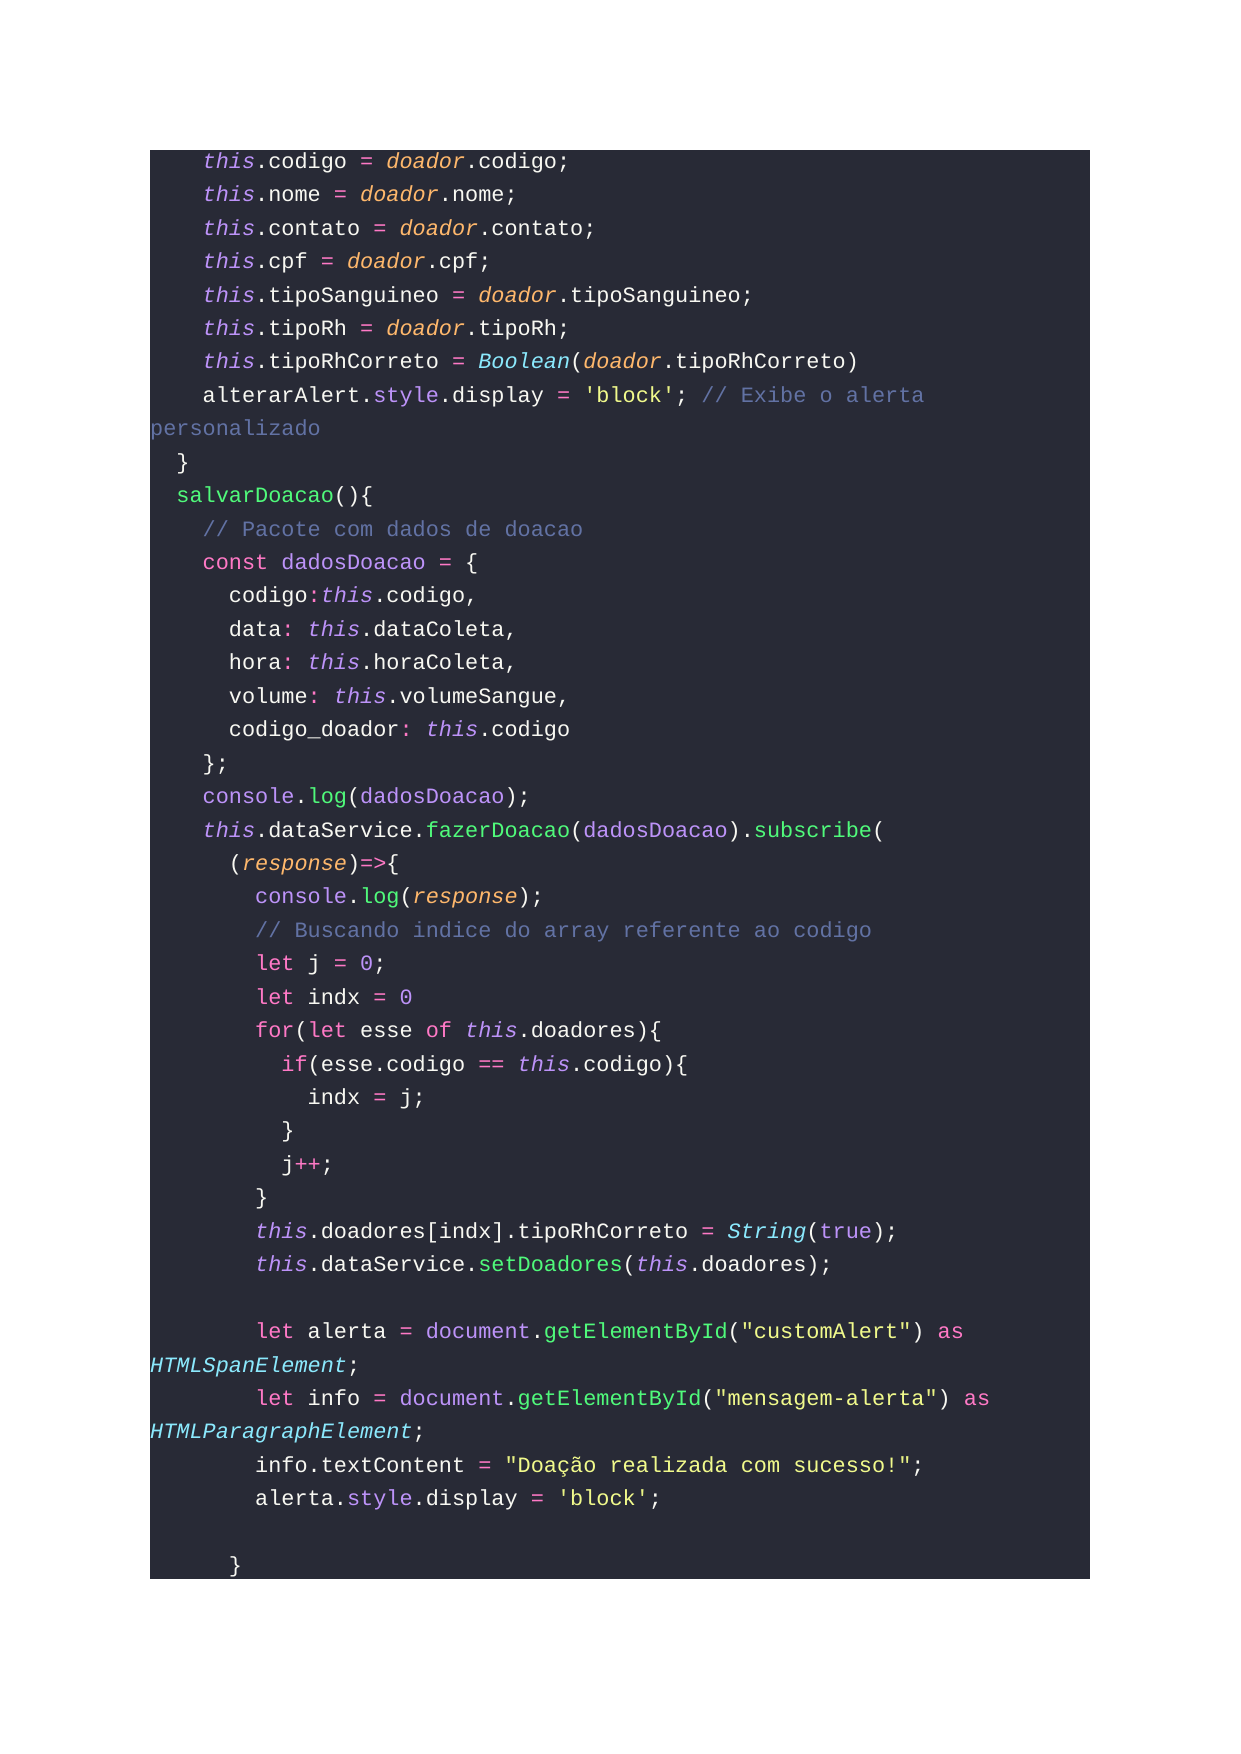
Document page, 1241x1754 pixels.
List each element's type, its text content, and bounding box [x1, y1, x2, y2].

text } [150, 1120, 1090, 1144]
text }; [150, 752, 1090, 777]
text // Pacote com dados de doacao [150, 518, 1090, 543]
text for(let esse of this.doadores){ [150, 1019, 1090, 1044]
text this.doadores[indx].tipoRhCorreto = String(true); [150, 1220, 1090, 1245]
text info.textContent = "Doação realizada com sucesso!"; [150, 1454, 1090, 1479]
text } [150, 1187, 1090, 1211]
text this.cpf = doador.cpf; [150, 250, 1090, 275]
text j++; [150, 1153, 1090, 1178]
text codigo:this.codigo, [150, 585, 1090, 609]
text this.tipoRhCorreto = Boolean(doador.tipoRhCorreto) [150, 351, 1090, 375]
text this.nome = doador.nome; [150, 183, 1090, 208]
text this.tipoRh = doador.tipoRh; [150, 317, 1090, 342]
text let info = document.getElementById("mensagem-alerta") as HTMLParagraphElement; [150, 1387, 1090, 1445]
text let j = 0; [150, 952, 1090, 977]
text const dadosDoacao = { [150, 551, 1090, 576]
text (response)=>{ [150, 852, 1090, 877]
text let indx = 0 [150, 986, 1090, 1011]
text indx = j; [150, 1086, 1090, 1111]
text this.dataService.setDoadores(this.doadores); [150, 1253, 1090, 1278]
text this.dataService.fazerDoacao(dadosDoacao).subscribe( [150, 819, 1090, 843]
text this.tipoSanguineo = doador.tipoSanguineo; [150, 284, 1090, 308]
text } [150, 451, 1090, 476]
text hora: this.horaColeta, [150, 652, 1090, 676]
text volume: this.volumeSangue, [150, 685, 1090, 710]
text // Buscando indice do array referente ao codigo [150, 919, 1090, 944]
text console.log(response); [150, 886, 1090, 910]
text let alerta = document.getElementById("customAlert") as HTMLSpanElement; [150, 1320, 1090, 1378]
text } [150, 1554, 1090, 1579]
text this.codigo = doador.codigo; [150, 150, 1090, 175]
text if(esse.codigo == this.codigo){ [150, 1053, 1090, 1078]
text codigo_doador: this.codigo [150, 718, 1090, 743]
text alterarAlert.style.display = 'block'; // Exibe o alerta personalizado [150, 384, 1090, 442]
text console.log(dadosDoacao); [150, 785, 1090, 810]
text alerta.style.display = 'block'; [150, 1487, 1090, 1512]
text salvarDoacao(){ [150, 484, 1090, 509]
text data: this.dataColeta, [150, 618, 1090, 643]
text this.contato = doador.contato; [150, 217, 1090, 242]
